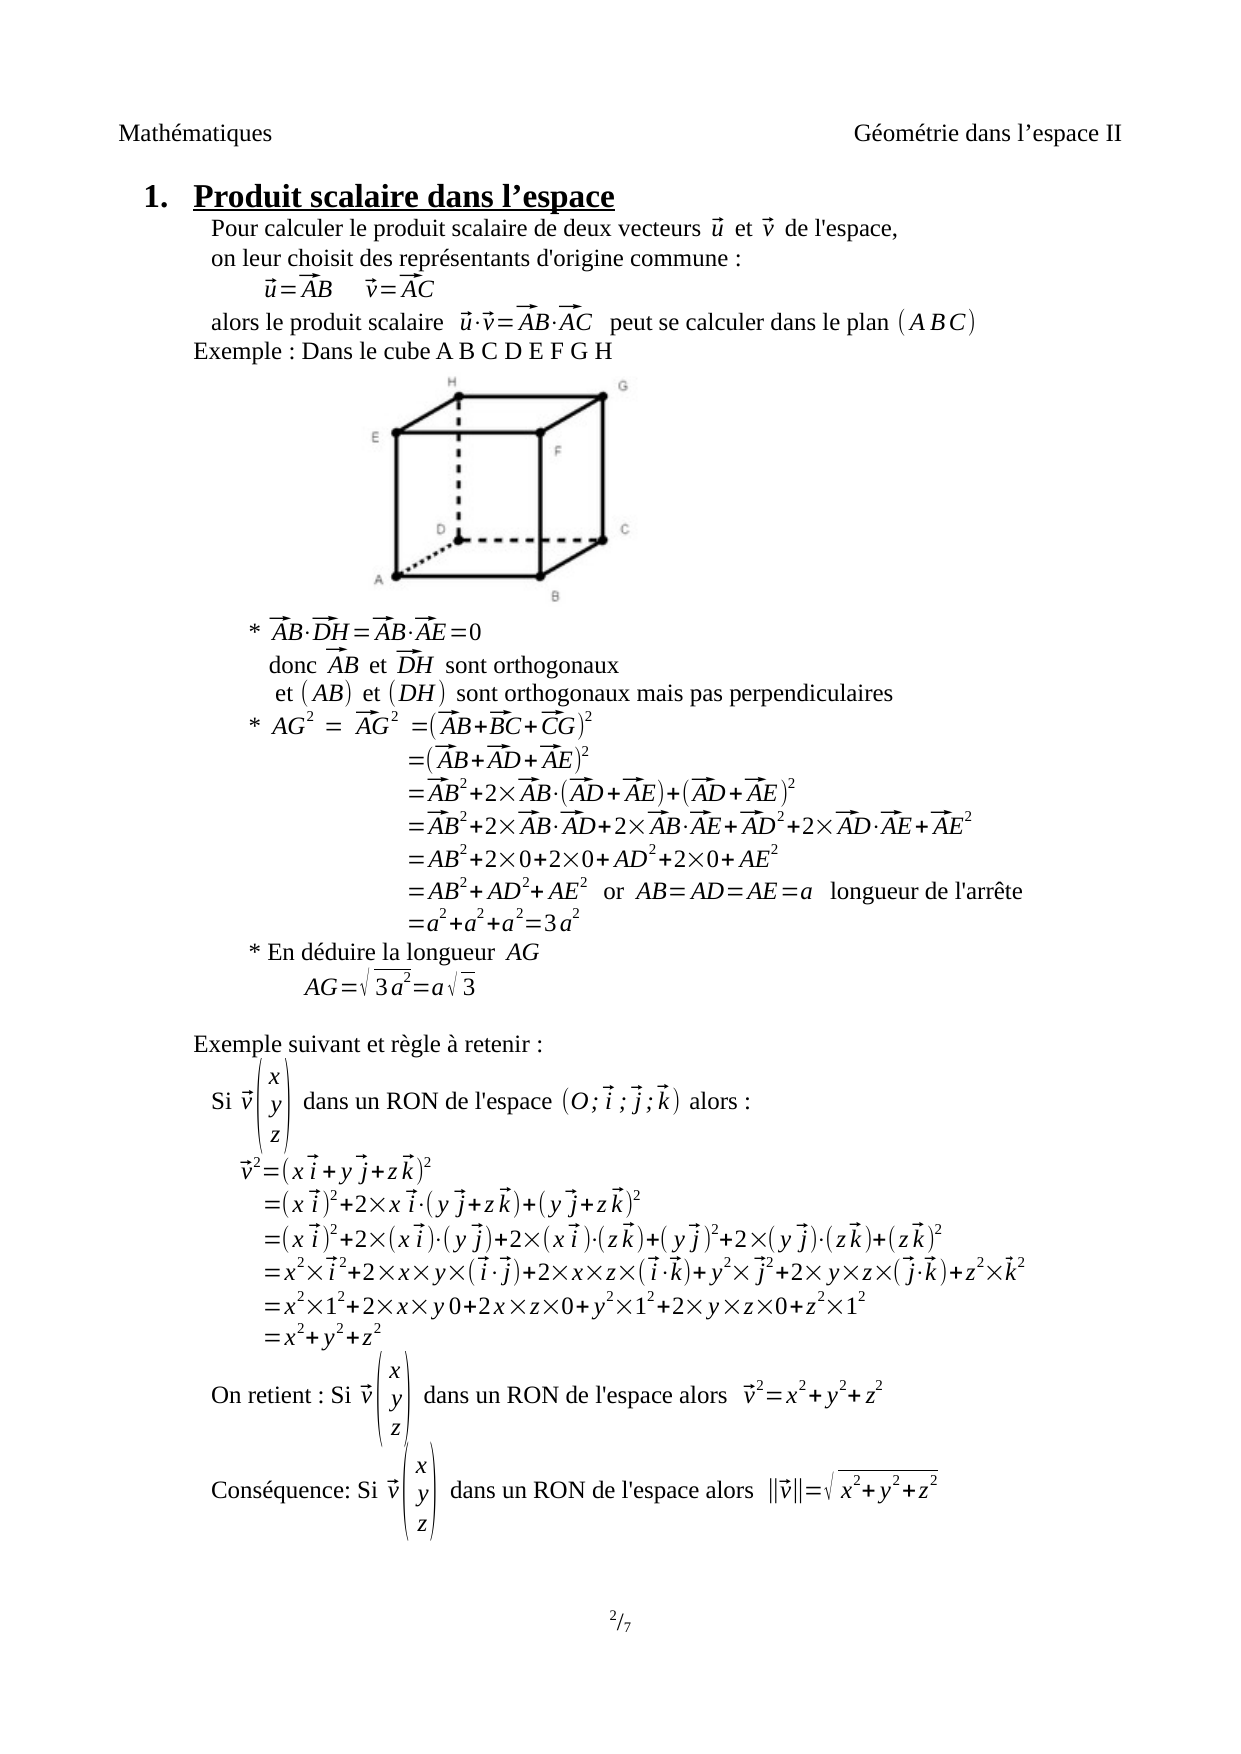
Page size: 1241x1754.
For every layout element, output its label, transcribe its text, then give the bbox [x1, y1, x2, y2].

list Produit scalaire dans l’espace [156, 176, 1122, 215]
list Exemple suivant et règle à retenir : [156, 1029, 1122, 1058]
picture [361, 364, 643, 616]
list Exemple : Dans le cube A B C D E F G H [156, 336, 1122, 364]
